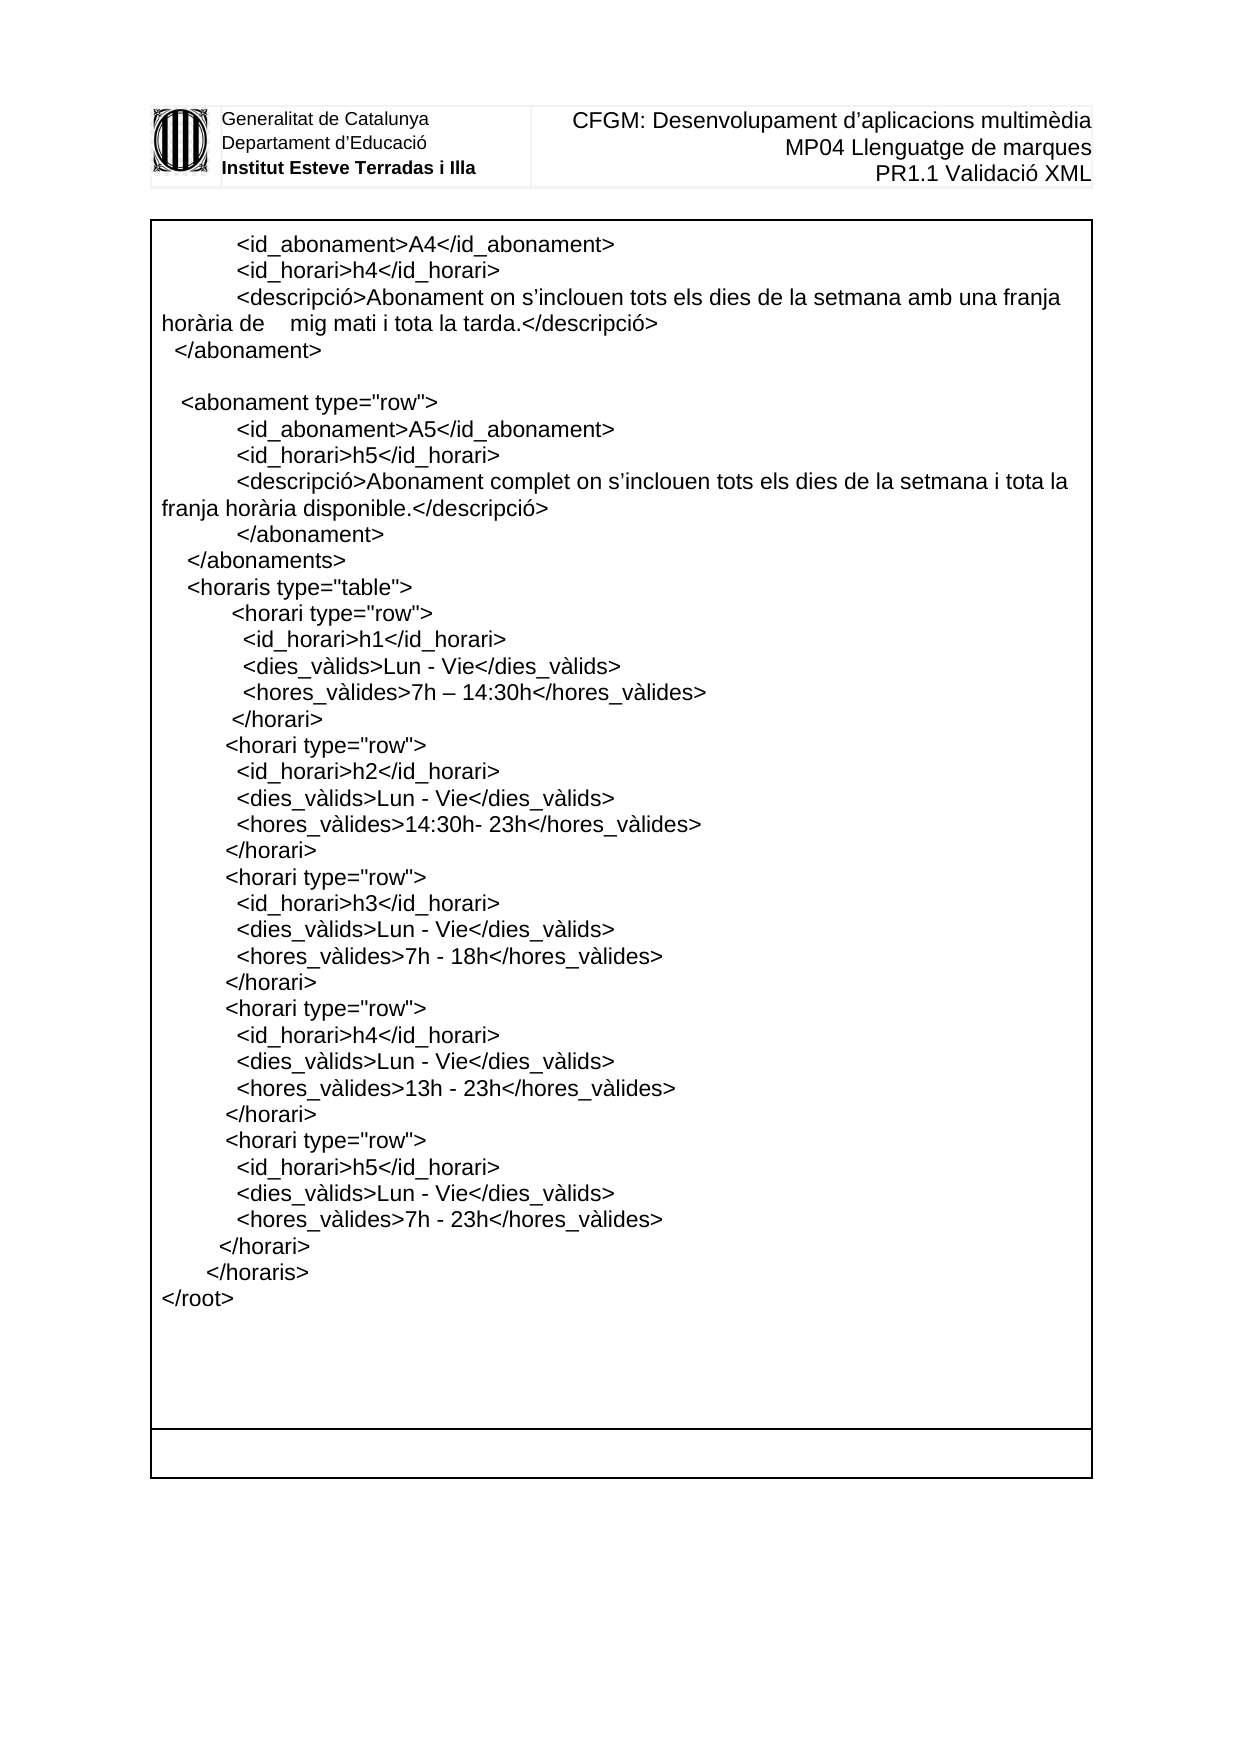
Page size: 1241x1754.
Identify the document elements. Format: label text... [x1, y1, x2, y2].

table_cell [152, 1430, 1091, 1477]
table_header <id_abonament>A4</id_abonament> <id_horari>h4</id_horari> <descripció>Abonament on s’inclouen tots els dies de la setmana amb una franja horària de mig mati i tota la tarda.</descripció> </abonament> <abonament type="row"> <id_abonament>A5</id_abonament> <id_horari>h5</id_horari> <descripció>Abonament complet on s’inclouen tots els dies de la setmana i tota la franja horària disponible.</descripció> </abonament> </abonaments> <horaris type="table"> <horari type="row"> <id_horari>h1</id_horari> <dies_vàlids>Lun - Vie</dies_vàlids> <hores_vàlides>7h – 14:30h</hores_vàlides> </horari> <horari type="row"> <id_horari>h2</id_horari> <dies_vàlids>Lun - Vie</dies_vàlids> <hores_vàlides>14:30h- 23h</hores_vàlides> </horari> <horari type="row"> <id_horari>h3</id_horari> <dies_vàlids>Lun - Vie</dies_vàlids> <hores_vàlides>7h - 18h</hores_vàlides> </horari> <horari type="row"> <id_horari>h4</id_horari> <dies_vàlids>Lun - Vie</dies_vàlids> <hores_vàlides>13h - 23h</hores_vàlides> </horari> <horari type="row"> <id_horari>h5</id_horari> <dies_vàlids>Lun - Vie</dies_vàlids> <hores_vàlides>7h - 23h</hores_vàlides> </horari> </horaris> </root> [152, 221, 1091, 1427]
picture [151, 107, 210, 176]
